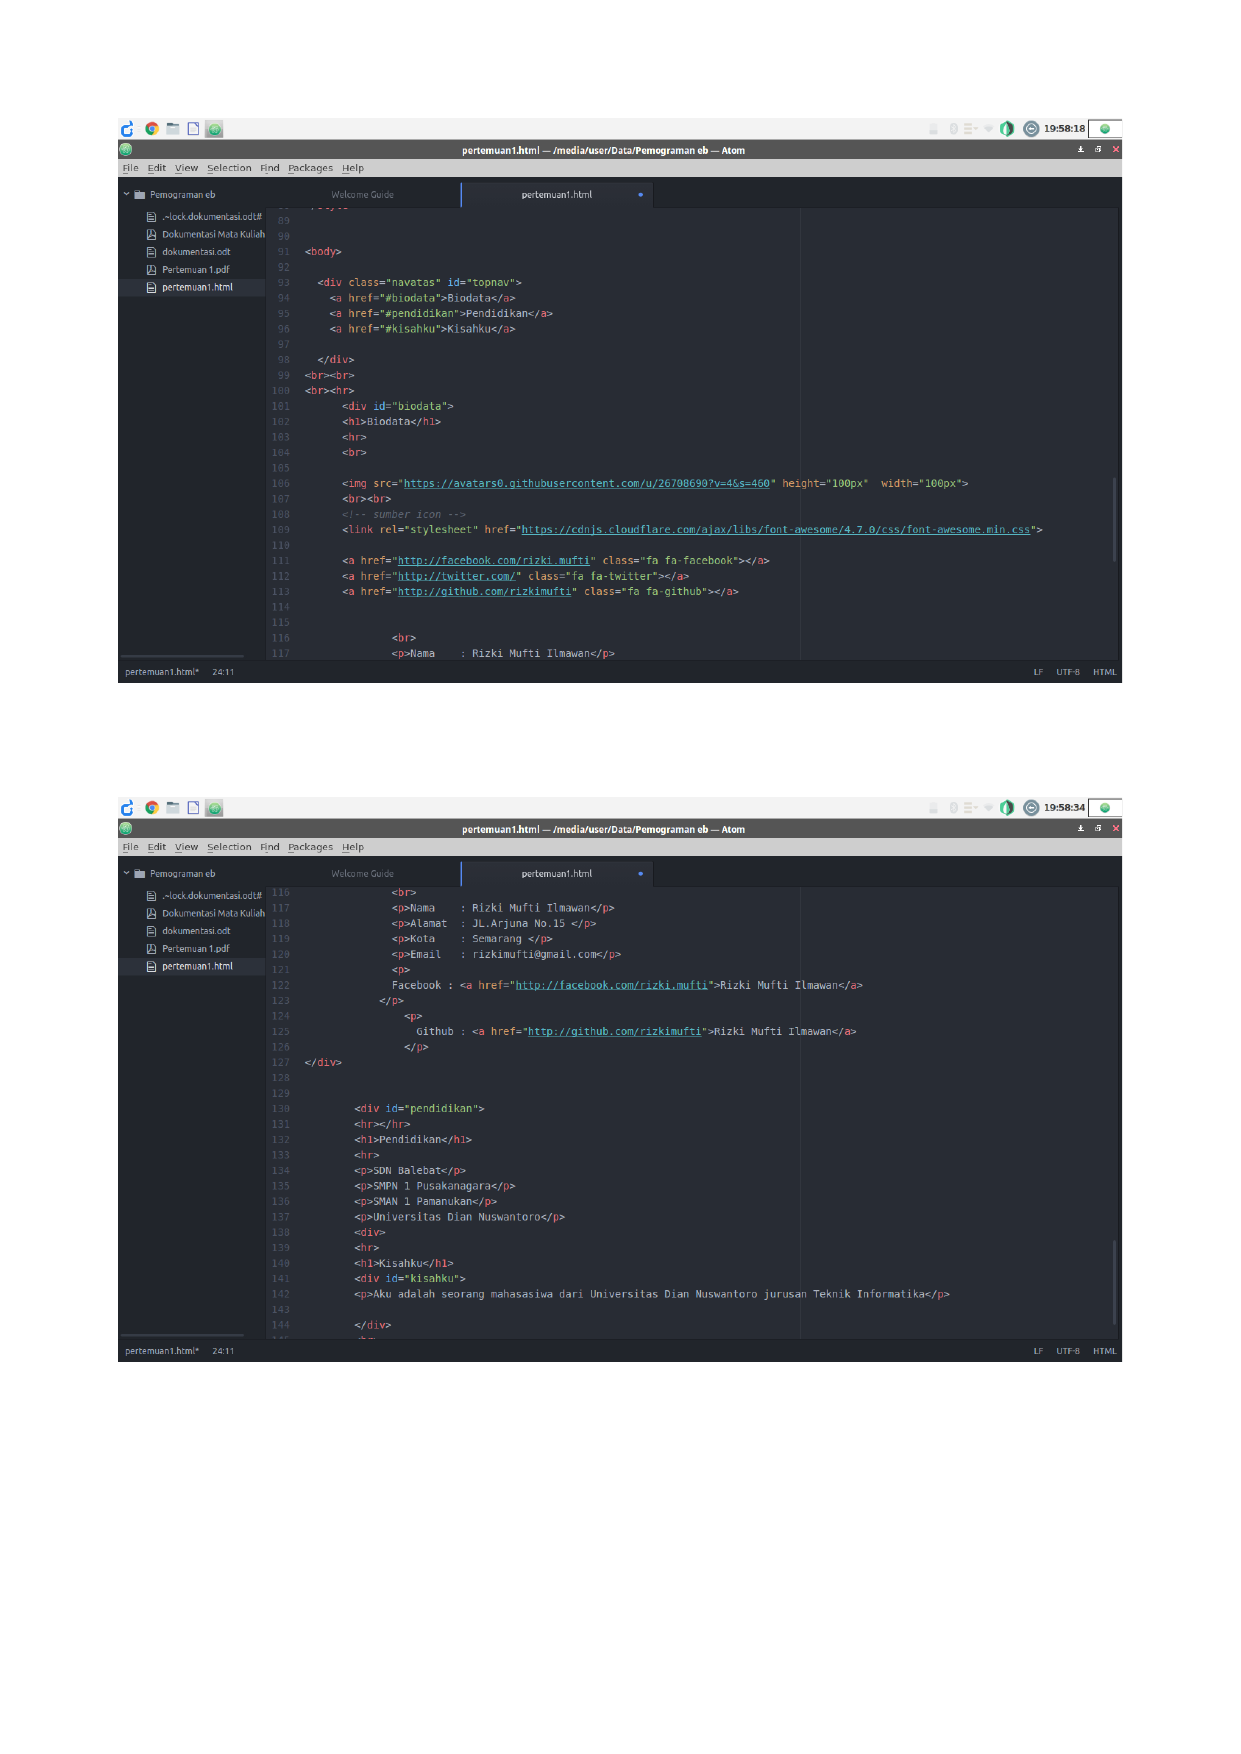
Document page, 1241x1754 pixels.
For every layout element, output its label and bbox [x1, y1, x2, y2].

picture [118, 118, 1123, 683]
picture [118, 797, 1123, 1362]
